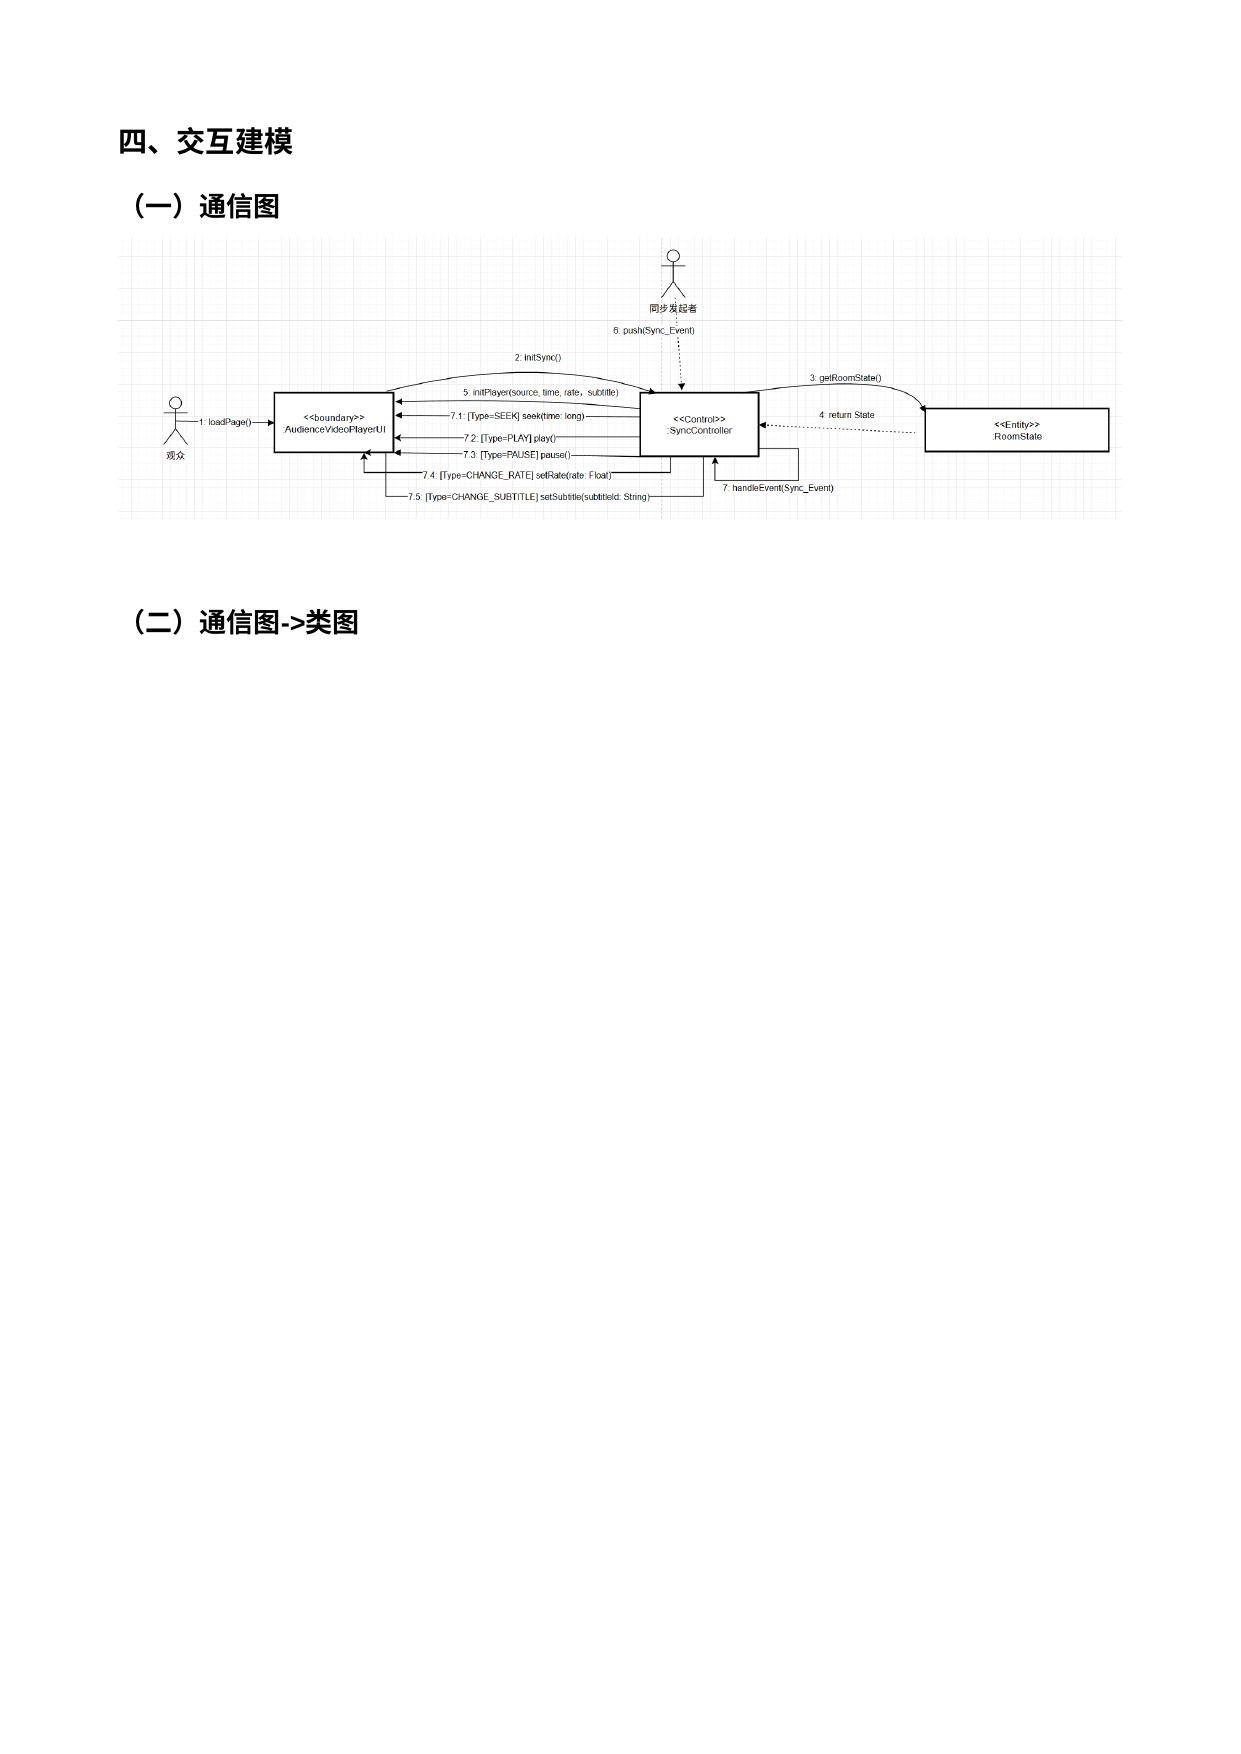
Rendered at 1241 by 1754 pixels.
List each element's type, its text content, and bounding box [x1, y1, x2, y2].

subtitle （二）通信图->类图 [118, 601, 1122, 640]
subtitle 四、交互建模 [118, 118, 1122, 160]
picture [118, 237, 1123, 519]
subtitle （一）通信图 [118, 185, 1122, 225]
